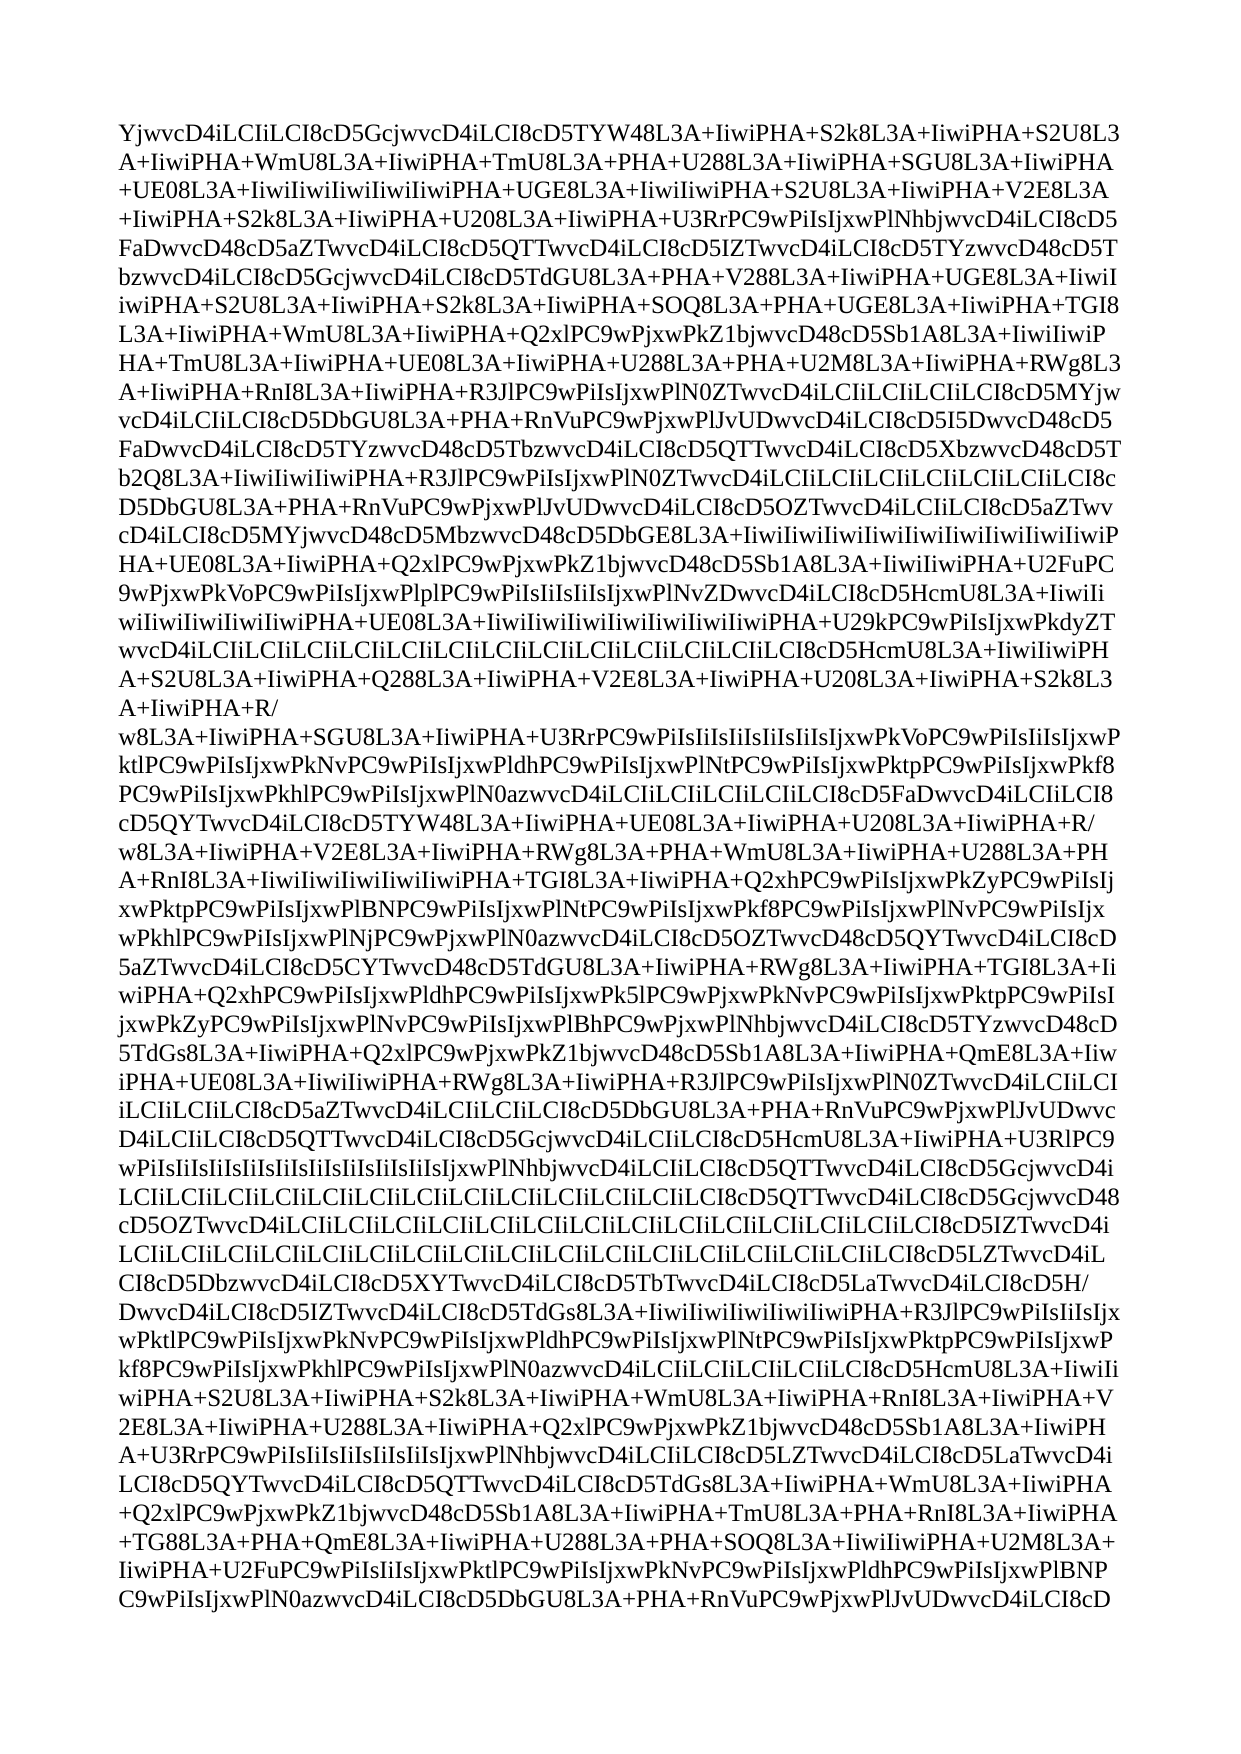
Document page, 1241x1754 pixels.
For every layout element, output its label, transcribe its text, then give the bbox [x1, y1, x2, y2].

text YjwvcD4iLCIiLCI8cD5GcjwvcD4iLCI8cD5TYW48L3A+IiwiPHA+S2k8L3A+IiwiPHA+S2U8L3A+IiwiPHA+WmU8L3A+IiwiPHA+TmU8L3A+PHA+U288L3A+IiwiPHA+SGU8L3A+IiwiPHA+UE08L3A+IiwiIiwiIiwiIiwiIiwiPHA+UGE8L3A+IiwiIiwiPHA+S2U8L3A+IiwiPHA+V2E8L3A+IiwiPHA+S2k8L3A+IiwiPHA+U208L3A+IiwiPHA+U3RrPC9wPiIsIjxwPlNhbjwvcD4iLCI8cD5FaDwvcD48cD5aZTwvcD4iLCI8cD5QTTwvcD4iLCI8cD5IZTwvcD4iLCI8cD5TYzwvcD48cD5TbzwvcD4iLCI8cD5GcjwvcD4iLCI8cD5TdGU8L3A+PHA+V288L3A+IiwiPHA+UGE8L3A+IiwiIiwiPHA+S2U8L3A+IiwiPHA+S2k8L3A+IiwiPHA+SOQ8L3A+PHA+UGE8L3A+IiwiPHA+TGI8L3A+IiwiPHA+WmU8L3A+IiwiPHA+Q2xlPC9wPjxwPkZ1bjwvcD48cD5Sb1A8L3A+IiwiIiwiPHA+TmU8L3A+IiwiPHA+UE08L3A+IiwiPHA+U288L3A+PHA+U2M8L3A+IiwiPHA+RWg8L3A+IiwiPHA+RnI8L3A+IiwiPHA+R3JlPC9wPiIsIjxwPlN0ZTwvcD4iLCIiLCIiLCIiLCI8cD5MYjwvcD4iLCIiLCI8cD5DbGU8L3A+PHA+RnVuPC9wPjxwPlJvUDwvcD4iLCI8cD5I5DwvcD48cD5FaDwvcD4iLCI8cD5TYzwvcD48cD5TbzwvcD4iLCI8cD5QTTwvcD4iLCI8cD5XbzwvcD48cD5Tb2Q8L3A+IiwiIiwiIiwiPHA+R3JlPC9wPiIsIjxwPlN0ZTwvcD4iLCIiLCIiLCIiLCIiLCIiLCIiLCI8cD5DbGU8L3A+PHA+RnVuPC9wPjxwPlJvUDwvcD4iLCI8cD5OZTwvcD4iLCIiLCI8cD5aZTwvcD4iLCI8cD5MYjwvcD48cD5MbzwvcD48cD5DbGE8L3A+IiwiIiwiIiwiIiwiIiwiIiwiIiwiIiwiIiwiPHA+UE08L3A+IiwiPHA+Q2xlPC9wPjxwPkZ1bjwvcD48cD5Sb1A8L3A+IiwiIiwiPHA+U2FuPC9wPjxwPkVoPC9wPiIsIjxwPlplPC9wPiIsIiIsIiIsIjxwPlNvZDwvcD4iLCI8cD5HcmU8L3A+IiwiIiwiIiwiIiwiIiwiIiwiPHA+UE08L3A+IiwiIiwiIiwiIiwiIiwiIiwiIiwiPHA+U29kPC9wPiIsIjxwPkdyZTwvcD4iLCIiLCIiLCIiLCIiLCIiLCIiLCIiLCIiLCIiLCIiLCIiLCIiLCI8cD5HcmU8L3A+IiwiIiwiPHA+S2U8L3A+IiwiPHA+Q288L3A+IiwiPHA+V2E8L3A+IiwiPHA+U208L3A+IiwiPHA+S2k8L3A+IiwiPHA+R/w8L3A+IiwiPHA+SGU8L3A+IiwiPHA+U3RrPC9wPiIsIiIsIiIsIiIsIiIsIjxwPkVoPC9wPiIsIiIsIjxwPktlPC9wPiIsIjxwPkNvPC9wPiIsIjxwPldhPC9wPiIsIjxwPlNtPC9wPiIsIjxwPktpPC9wPiIsIjxwPkf8PC9wPiIsIjxwPkhlPC9wPiIsIjxwPlN0azwvcD4iLCIiLCIiLCIiLCIiLCI8cD5FaDwvcD4iLCIiLCI8cD5QYTwvcD4iLCI8cD5TYW48L3A+IiwiPHA+UE08L3A+IiwiPHA+U208L3A+IiwiPHA+R/w8L3A+IiwiPHA+V2E8L3A+IiwiPHA+RWg8L3A+PHA+WmU8L3A+IiwiPHA+U288L3A+PHA+RnI8L3A+IiwiIiwiIiwiIiwiIiwiPHA+TGI8L3A+IiwiPHA+Q2xhPC9wPiIsIjxwPkZyPC9wPiIsIjxwPktpPC9wPiIsIjxwPlBNPC9wPiIsIjxwPlNtPC9wPiIsIjxwPkf8PC9wPiIsIjxwPlNvPC9wPiIsIjxwPkhlPC9wPiIsIjxwPlNjPC9wPjxwPlN0azwvcD4iLCI8cD5OZTwvcD48cD5QYTwvcD4iLCI8cD5aZTwvcD4iLCI8cD5CYTwvcD48cD5TdGU8L3A+IiwiPHA+RWg8L3A+IiwiPHA+TGI8L3A+IiwiPHA+Q2xhPC9wPiIsIjxwPldhPC9wPiIsIjxwPk5lPC9wPjxwPkNvPC9wPiIsIjxwPktpPC9wPiIsIjxwPkZyPC9wPiIsIjxwPlNvPC9wPiIsIjxwPlBhPC9wPjxwPlNhbjwvcD4iLCI8cD5TYzwvcD48cD5TdGs8L3A+IiwiPHA+Q2xlPC9wPjxwPkZ1bjwvcD48cD5Sb1A8L3A+IiwiPHA+QmE8L3A+IiwiPHA+UE08L3A+IiwiIiwiPHA+RWg8L3A+IiwiPHA+R3JlPC9wPiIsIjxwPlN0ZTwvcD4iLCIiLCIiLCIiLCIiLCI8cD5aZTwvcD4iLCIiLCIiLCI8cD5DbGU8L3A+PHA+RnVuPC9wPjxwPlJvUDwvcD4iLCIiLCI8cD5QTTwvcD4iLCI8cD5GcjwvcD4iLCIiLCI8cD5HcmU8L3A+IiwiPHA+U3RlPC9wPiIsIiIsIiIsIiIsIiIsIiIsIiIsIiIsIiIsIjxwPlNhbjwvcD4iLCIiLCI8cD5QTTwvcD4iLCI8cD5GcjwvcD4iLCIiLCIiLCIiLCIiLCIiLCIiLCIiLCIiLCIiLCIiLCIiLCIiLCI8cD5QTTwvcD4iLCI8cD5GcjwvcD48cD5OZTwvcD4iLCIiLCIiLCIiLCIiLCIiLCIiLCIiLCIiLCIiLCIiLCIiLCIiLCIiLCI8cD5IZTwvcD4iLCIiLCIiLCIiLCIiLCIiLCIiLCIiLCIiLCIiLCIiLCIiLCIiLCIiLCIiLCIiLCIiLCI8cD5LZTwvcD4iLCI8cD5DbzwvcD4iLCI8cD5XYTwvcD4iLCI8cD5TbTwvcD4iLCI8cD5LaTwvcD4iLCI8cD5H/DwvcD4iLCI8cD5IZTwvcD4iLCI8cD5TdGs8L3A+IiwiIiwiIiwiIiwiIiwiPHA+R3JlPC9wPiIsIiIsIjxwPktlPC9wPiIsIjxwPkNvPC9wPiIsIjxwPldhPC9wPiIsIjxwPlNtPC9wPiIsIjxwPktpPC9wPiIsIjxwPkf8PC9wPiIsIjxwPkhlPC9wPiIsIjxwPlN0azwvcD4iLCIiLCIiLCIiLCIiLCI8cD5HcmU8L3A+IiwiIiwiPHA+S2U8L3A+IiwiPHA+S2k8L3A+IiwiPHA+WmU8L3A+IiwiPHA+RnI8L3A+IiwiPHA+V2E8L3A+IiwiPHA+U288L3A+IiwiPHA+Q2xlPC9wPjxwPkZ1bjwvcD48cD5Sb1A8L3A+IiwiPHA+U3RrPC9wPiIsIiIsIiIsIiIsIiIsIjxwPlNhbjwvcD4iLCIiLCI8cD5LZTwvcD4iLCI8cD5LaTwvcD4iLCI8cD5QYTwvcD4iLCI8cD5QTTwvcD4iLCI8cD5TdGs8L3A+IiwiPHA+WmU8L3A+IiwiPHA+Q2xlPC9wPjxwPkZ1bjwvcD48cD5Sb1A8L3A+IiwiPHA+TmU8L3A+PHA+RnI8L3A+IiwiPHA+TG88L3A+PHA+QmE8L3A+IiwiPHA+U288L3A+PHA+SOQ8L3A+IiwiIiwiPHA+U2M8L3A+IiwiPHA+U2FuPC9wPiIsIiIsIjxwPktlPC9wPiIsIjxwPkNvPC9wPiIsIjxwPldhPC9wPiIsIjxwPlBNPC9wPiIsIjxwPlN0azwvcD4iLCI8cD5DbGU8L3A+PHA+RnVuPC9wPjxwPlJvUDwvcD4iLCI8cD [118, 118, 1122, 1613]
